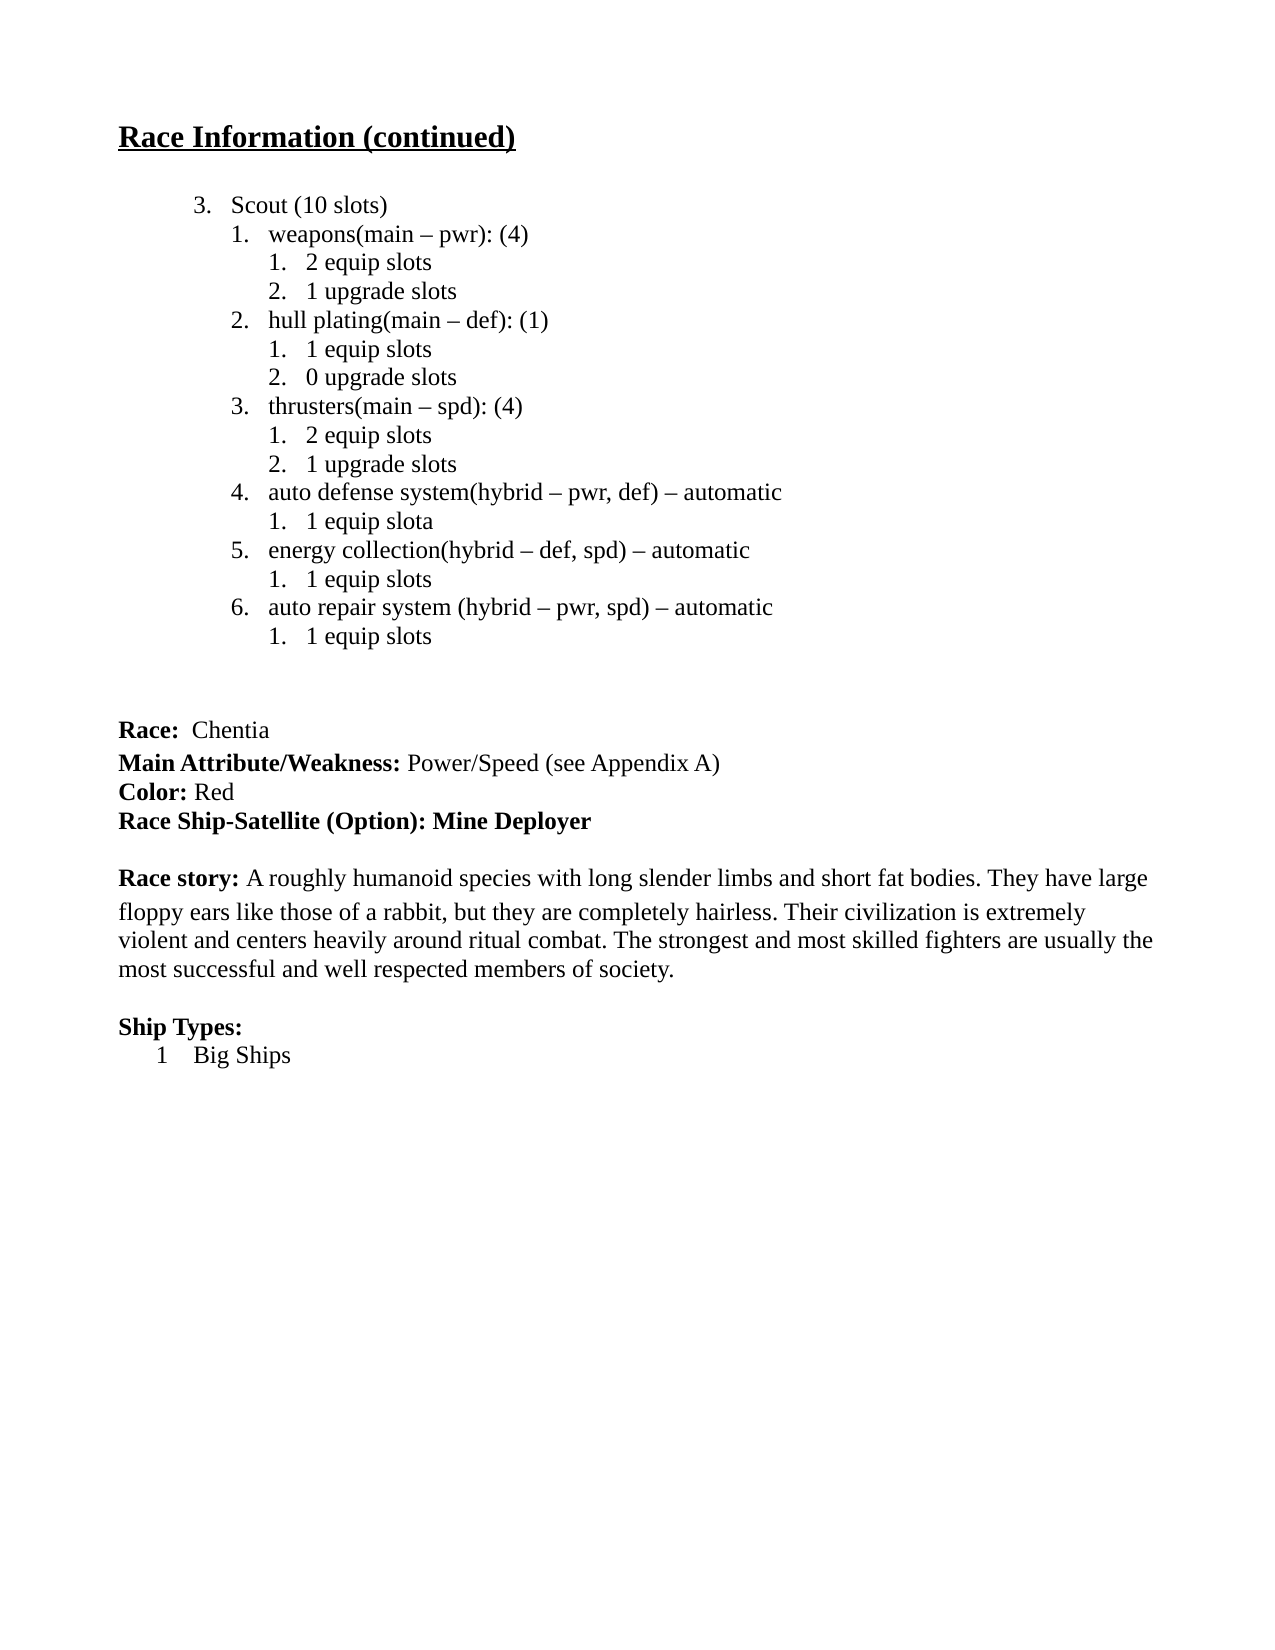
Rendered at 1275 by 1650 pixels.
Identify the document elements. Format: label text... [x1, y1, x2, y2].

list Big Ships [156, 1041, 1157, 1069]
list 1 equip slota [268, 506, 1157, 535]
list Scout (10 slots) [193, 190, 1157, 219]
list 1 equip slots [268, 334, 1157, 362]
list 0 upgrade slots [268, 362, 1157, 391]
list 1 equip slots [268, 564, 1157, 592]
text Main Attribute/Weakness: Power/Speed (see Appendix A) [118, 748, 1157, 777]
list energy collection(hybrid – def, spd) – automatic [231, 535, 1157, 564]
list 2 equip slots [268, 247, 1157, 276]
list 1 upgrade slots [268, 449, 1157, 477]
list thrusters(main – spd): (4) [231, 391, 1157, 420]
list 1 upgrade slots [268, 276, 1157, 305]
list auto defense system(hybrid – pwr, def) – automatic [231, 477, 1157, 506]
list hull plating(main – def): (1) [231, 305, 1157, 334]
list auto repair system (hybrid – pwr, spd) – automatic [231, 592, 1157, 621]
list 2 equip slots [268, 420, 1157, 449]
text Race: ﻿Chentia [118, 715, 1157, 748]
list weapons(main – pwr): (4) [231, 219, 1157, 247]
text Color: Red [118, 777, 1157, 806]
text Ship Types: [118, 1012, 1157, 1041]
list 1 equip slots [268, 621, 1157, 650]
text Race Information (continued) [118, 118, 1157, 154]
text Race story: ﻿A roughly humanoid species with long slender limbs and short fat bodies. They have large floppy ears like those of a rabbit, but they are completely hairless. Their civilization is extremely violent and centers heavily around ritual combat. The strongest and most skilled fighters are usually the most successful and well respected members of society. [118, 863, 1157, 983]
text Race Ship-Satellite (Option): Mine Deployer [118, 806, 1157, 834]
